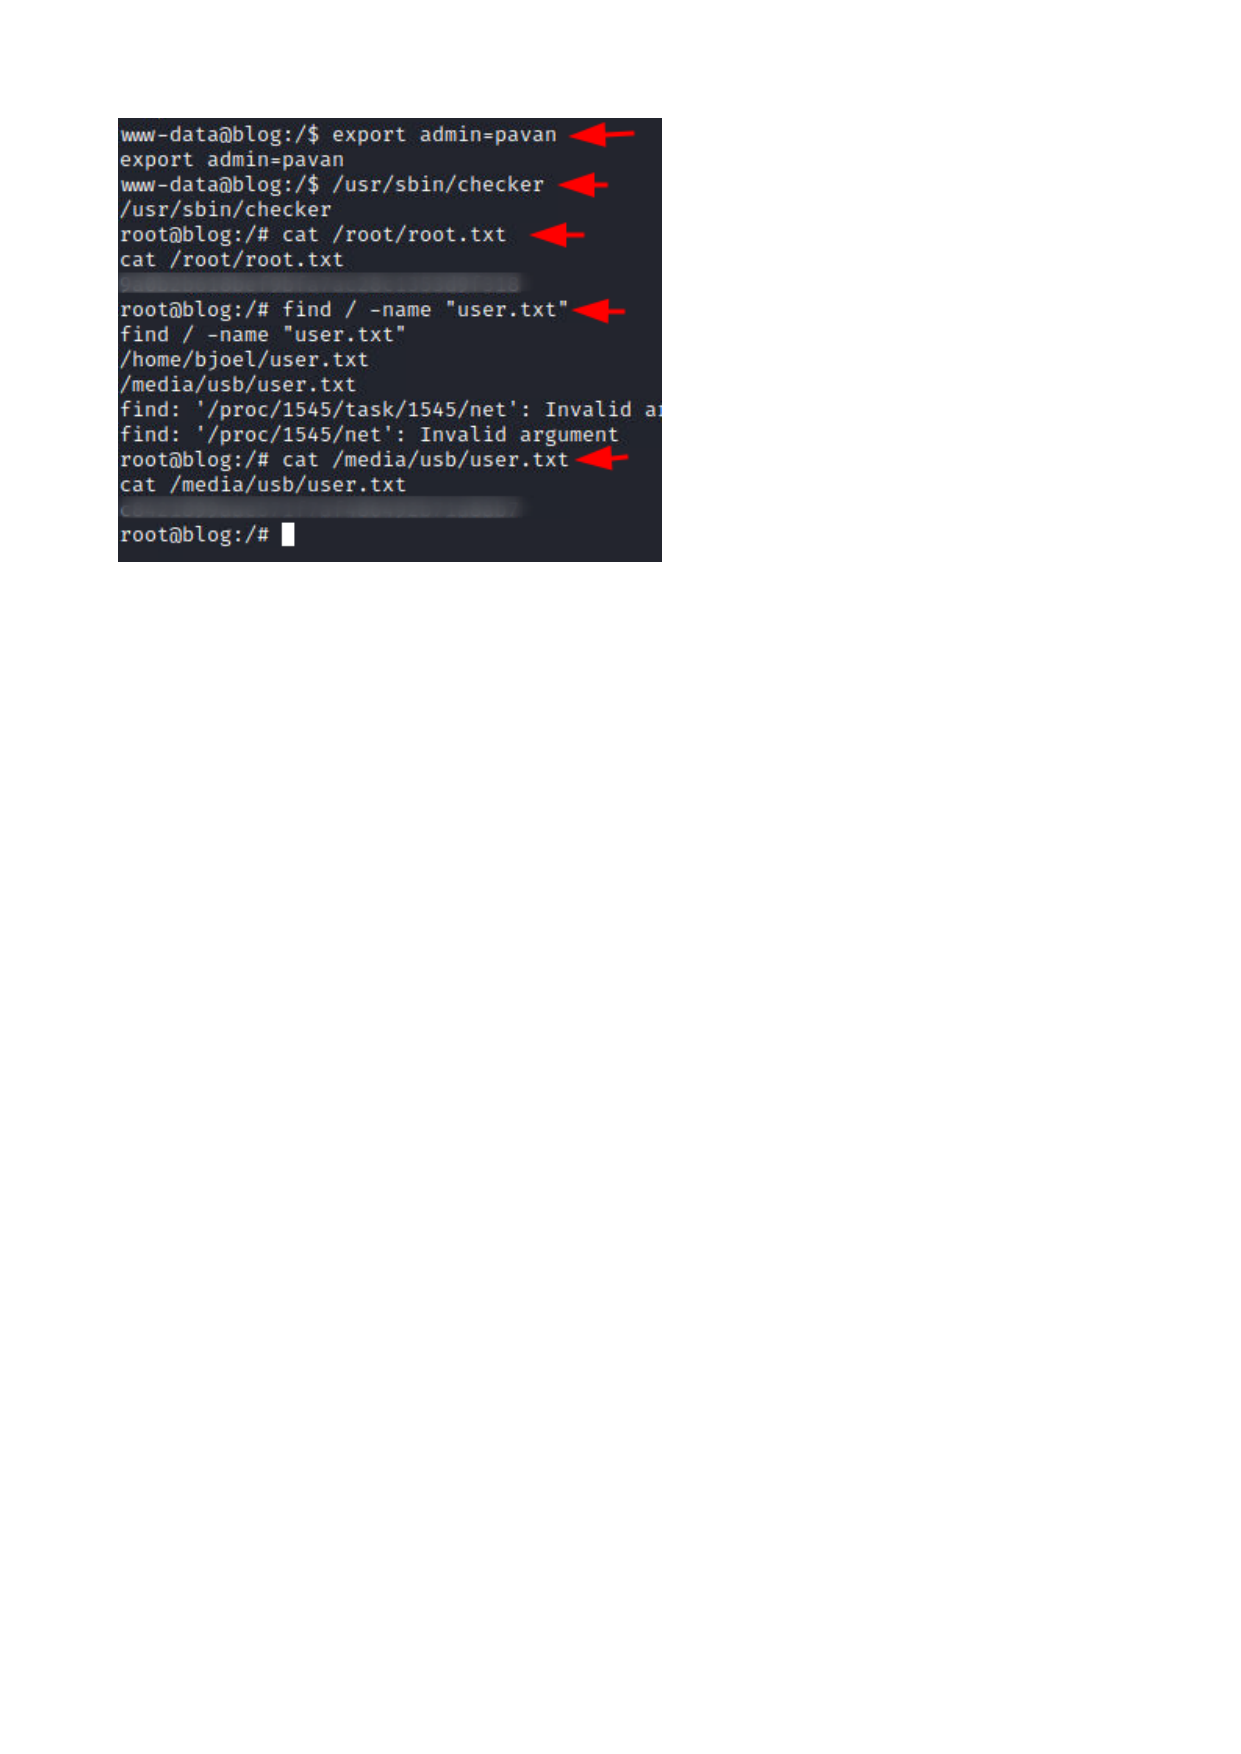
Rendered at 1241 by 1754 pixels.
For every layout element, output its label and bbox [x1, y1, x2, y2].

picture [118, 118, 662, 562]
